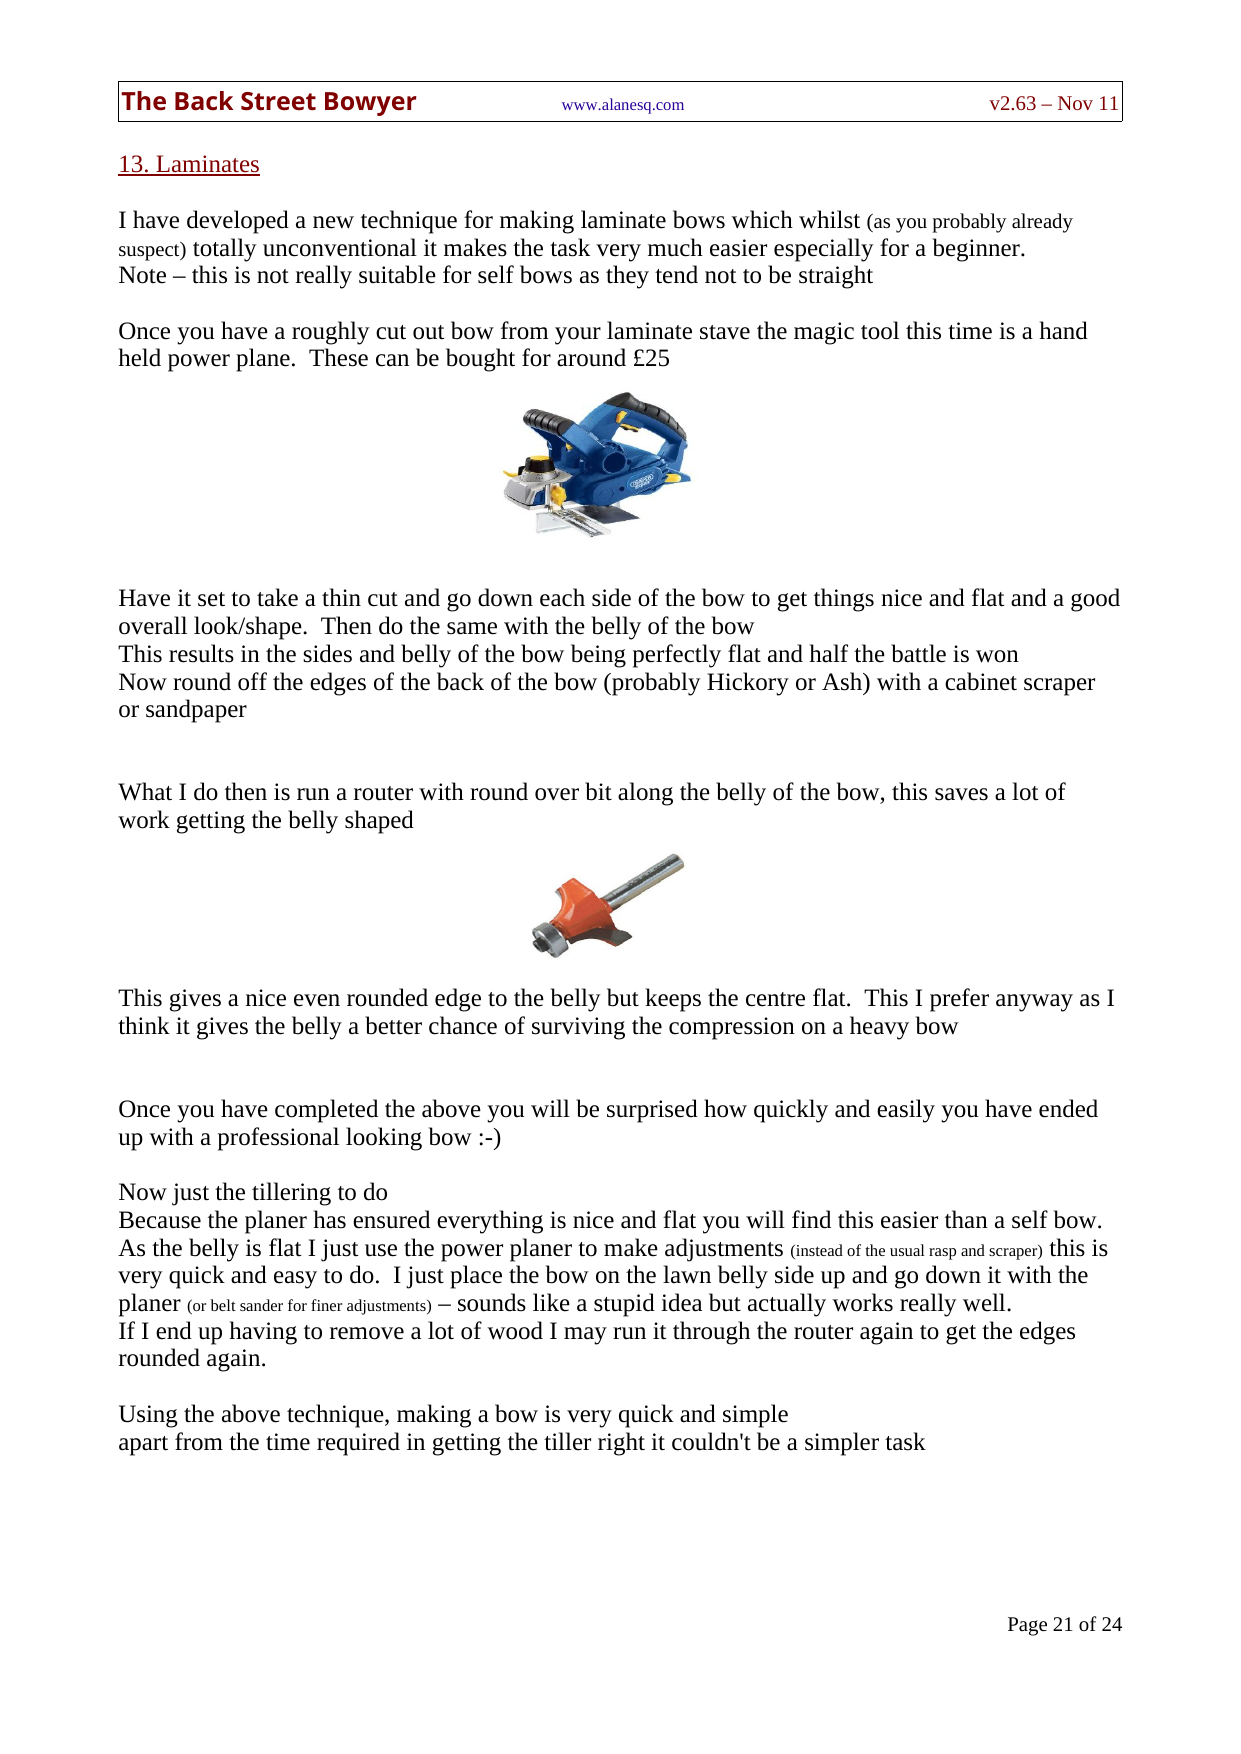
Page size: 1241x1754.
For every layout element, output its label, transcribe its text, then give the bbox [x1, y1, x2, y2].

text Using the above technique, making a bow is very quick and simple [118, 1400, 1122, 1428]
picture [490, 372, 719, 557]
text Now just the tillering to do [118, 1178, 1122, 1206]
text 13. Laminates [118, 151, 1122, 178]
text Now round off the edges of the back of the bow (probably Hickory or Ash) with a cabinet scraper or sandpaper [118, 668, 1122, 723]
text Have it set to take a thin cut and go down each side of the bow to get things nice and flat and a good overall look/shape. Then do the same with the belly of the bow [118, 584, 1122, 640]
text I have developed a new technique for making laminate bows which whilst (as you probably already suspect) totally unconventional it makes the task very much easier especially for a beginner. [118, 206, 1122, 261]
text This results in the sides and belly of the bow being perfectly flat and half the battle is won [118, 640, 1122, 668]
text What I do then is run a router with round over bit along the belly of the bow, this saves a lot of work getting the belly shaped [118, 778, 1122, 834]
text Once you have a roughly cut out bow from your laminate stave the magic tool this time is a hand held power plane. These can be bought for around £25 [118, 317, 1122, 372]
text This gives a nice even rounded edge to the belly but keeps the centre flat. This I prefer anyway as I think it gives the belly a better chance of surviving the compression on a heavy bow [118, 984, 1122, 1040]
text If I end up having to remove a lot of wood I may run it through the router again to get the edges rounded again. [118, 1317, 1122, 1372]
text Once you have completed the above you will be surprised how quickly and easily you have ended up with a professional looking bow :-) [118, 1095, 1122, 1151]
text Note – this is not really suitable for self bows as they tend not to be straight [118, 261, 1122, 289]
text apart from the time required in getting the tiller right it couldn't be a simpler task [118, 1428, 1122, 1455]
picture [522, 833, 693, 979]
text Because the planer has ensured everything is nice and flat you will find this easier than a self bow. [118, 1206, 1122, 1234]
text As the belly is flat I just use the power planer to make adjustments (instead of the usual rasp and scraper) this is very quick and easy to do. I just place the bow on the lawn belly side up and go down it with the planer (or belt sander for finer adjustments) – sounds like a stupid idea but actually works really well. [118, 1234, 1122, 1317]
